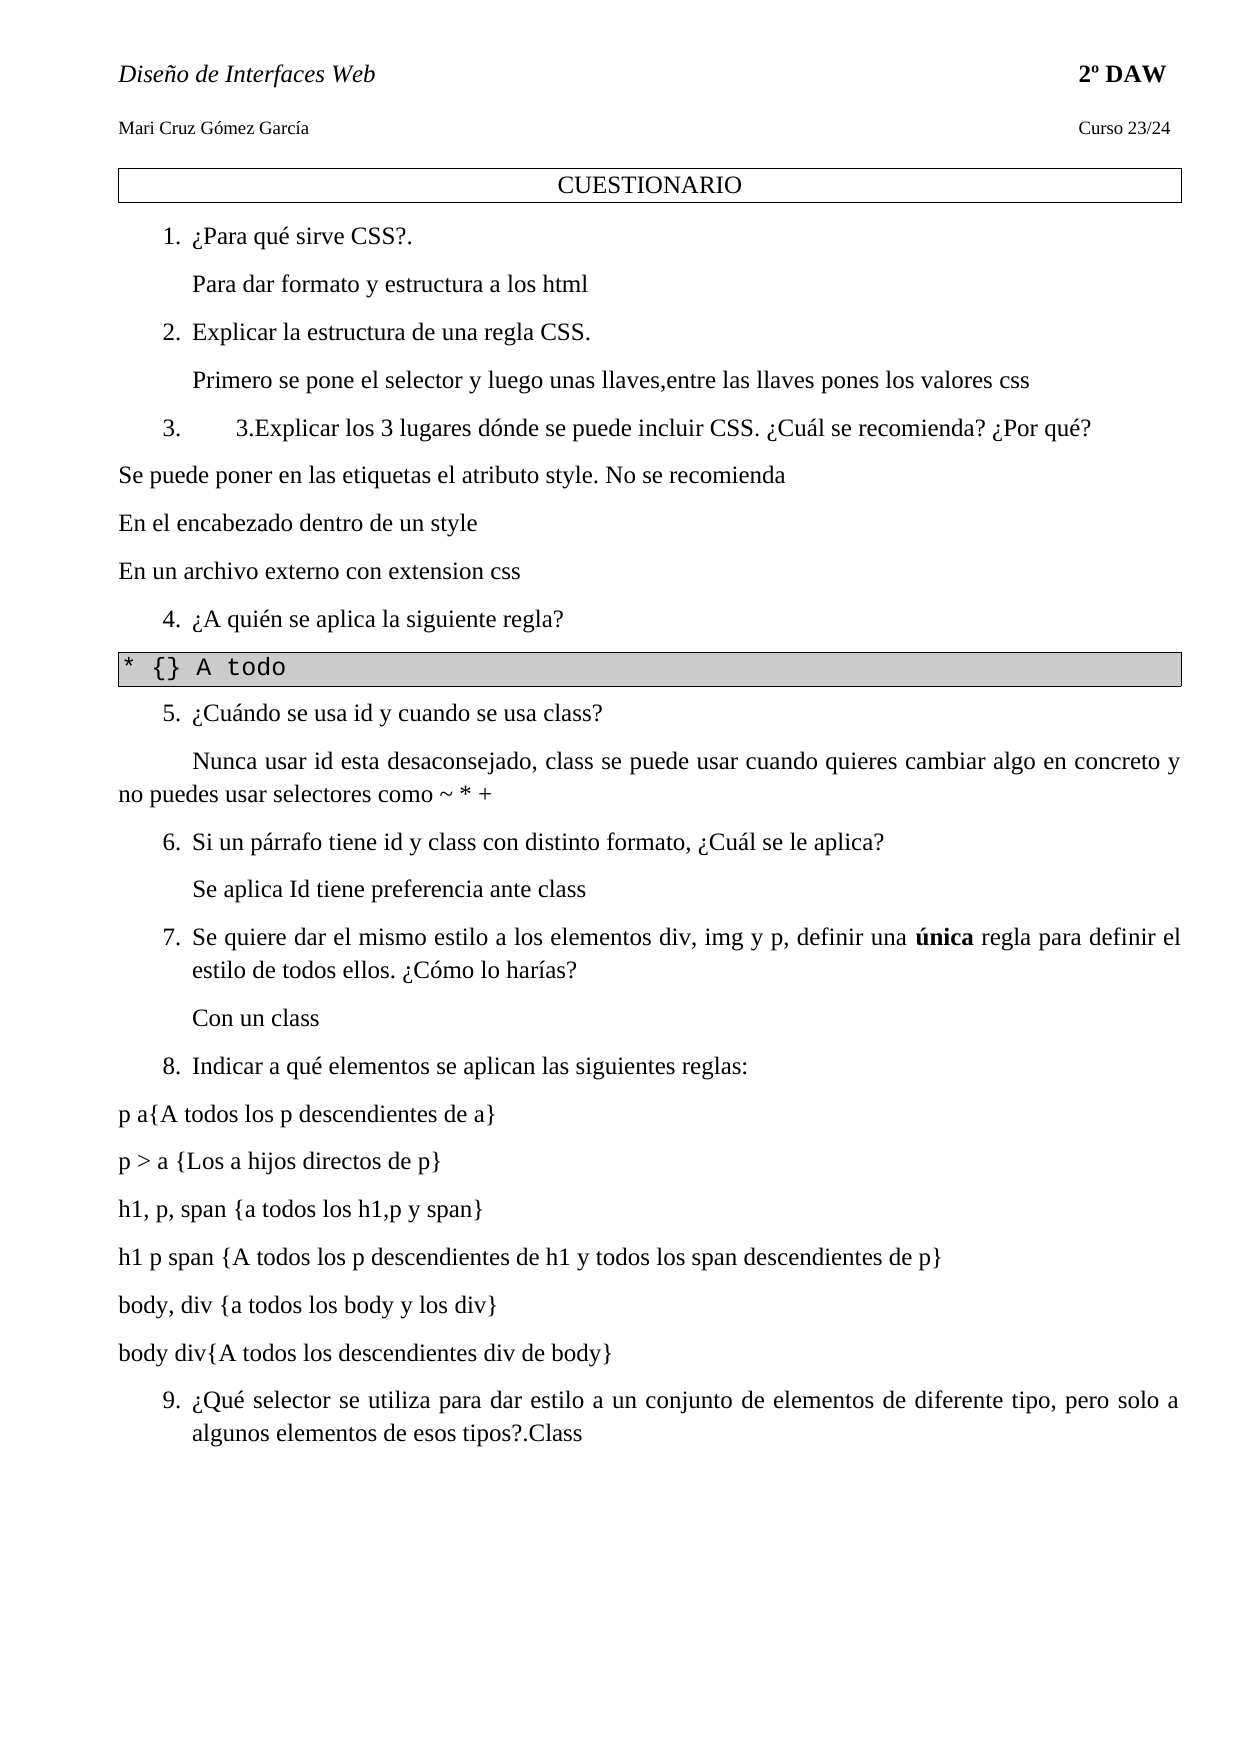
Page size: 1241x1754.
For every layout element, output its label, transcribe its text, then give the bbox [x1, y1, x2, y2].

text p > a {Los a hijos directos de p} [118, 1146, 1181, 1175]
list Para dar formato y estructura a los html [162, 269, 1181, 298]
list ¿Para qué sirve CSS?. [162, 221, 1181, 250]
text Primero se pone el selector y luego unas llaves,entre las llaves pones los valores css [118, 365, 1181, 394]
text h1, p, span {a todos los h1,p y span} [118, 1194, 1181, 1223]
text p a{A todos los p descendientes de a} [118, 1099, 1181, 1127]
list ¿Qué selector se utiliza para dar estilo a un conjunto de elementos de diferente tipo, pero solo a algunos elementos de esos tipos?.Class [162, 1386, 1181, 1447]
text body div{A todos los descendientes div de body} [118, 1338, 1181, 1366]
list Se quiere dar el mismo estilo a los elementos div, img y p, definir una única regla para definir el estilo de todos ellos. ¿Cómo lo harías? [162, 922, 1181, 984]
list ¿A quién se aplica la siguiente regla? [162, 604, 1181, 633]
text En un archivo externo con extension css [118, 556, 1181, 585]
text Se puede poner en las etiquetas el atributo style. No se recomienda [118, 461, 1181, 489]
text * {} A todo [119, 653, 1181, 686]
list Explicar la estructura de una regla CSS. [162, 317, 1181, 346]
text Nunca usar id esta desaconsejado, class se puede usar cuando quieres cambiar algo en concreto y no puedes usar selectores como ~ * + [118, 746, 1181, 807]
list ¿Cuándo se usa id y cuando se usa class? [162, 698, 1181, 727]
list Con un class [162, 1003, 1181, 1032]
text CUESTIONARIO [119, 169, 1181, 202]
text En el encabezado dentro de un style [118, 508, 1181, 537]
list Si un párrafo tiene id y class con distinto formato, ¿Cuál se le aplica? [162, 827, 1181, 855]
list Indicar a qué elementos se aplican las siguientes reglas: [162, 1051, 1181, 1079]
text body, div {a todos los body y los div} [118, 1290, 1181, 1319]
text h1 p span {A todos los p descendientes de h1 y todos los span descendientes de p} [118, 1242, 1181, 1271]
list 3.Explicar los 3 lugares dónde se puede incluir CSS. ¿Cuál se recomienda? ¿Por qué? [162, 413, 1181, 441]
text Se aplica Id tiene preferencia ante class [118, 874, 1181, 903]
